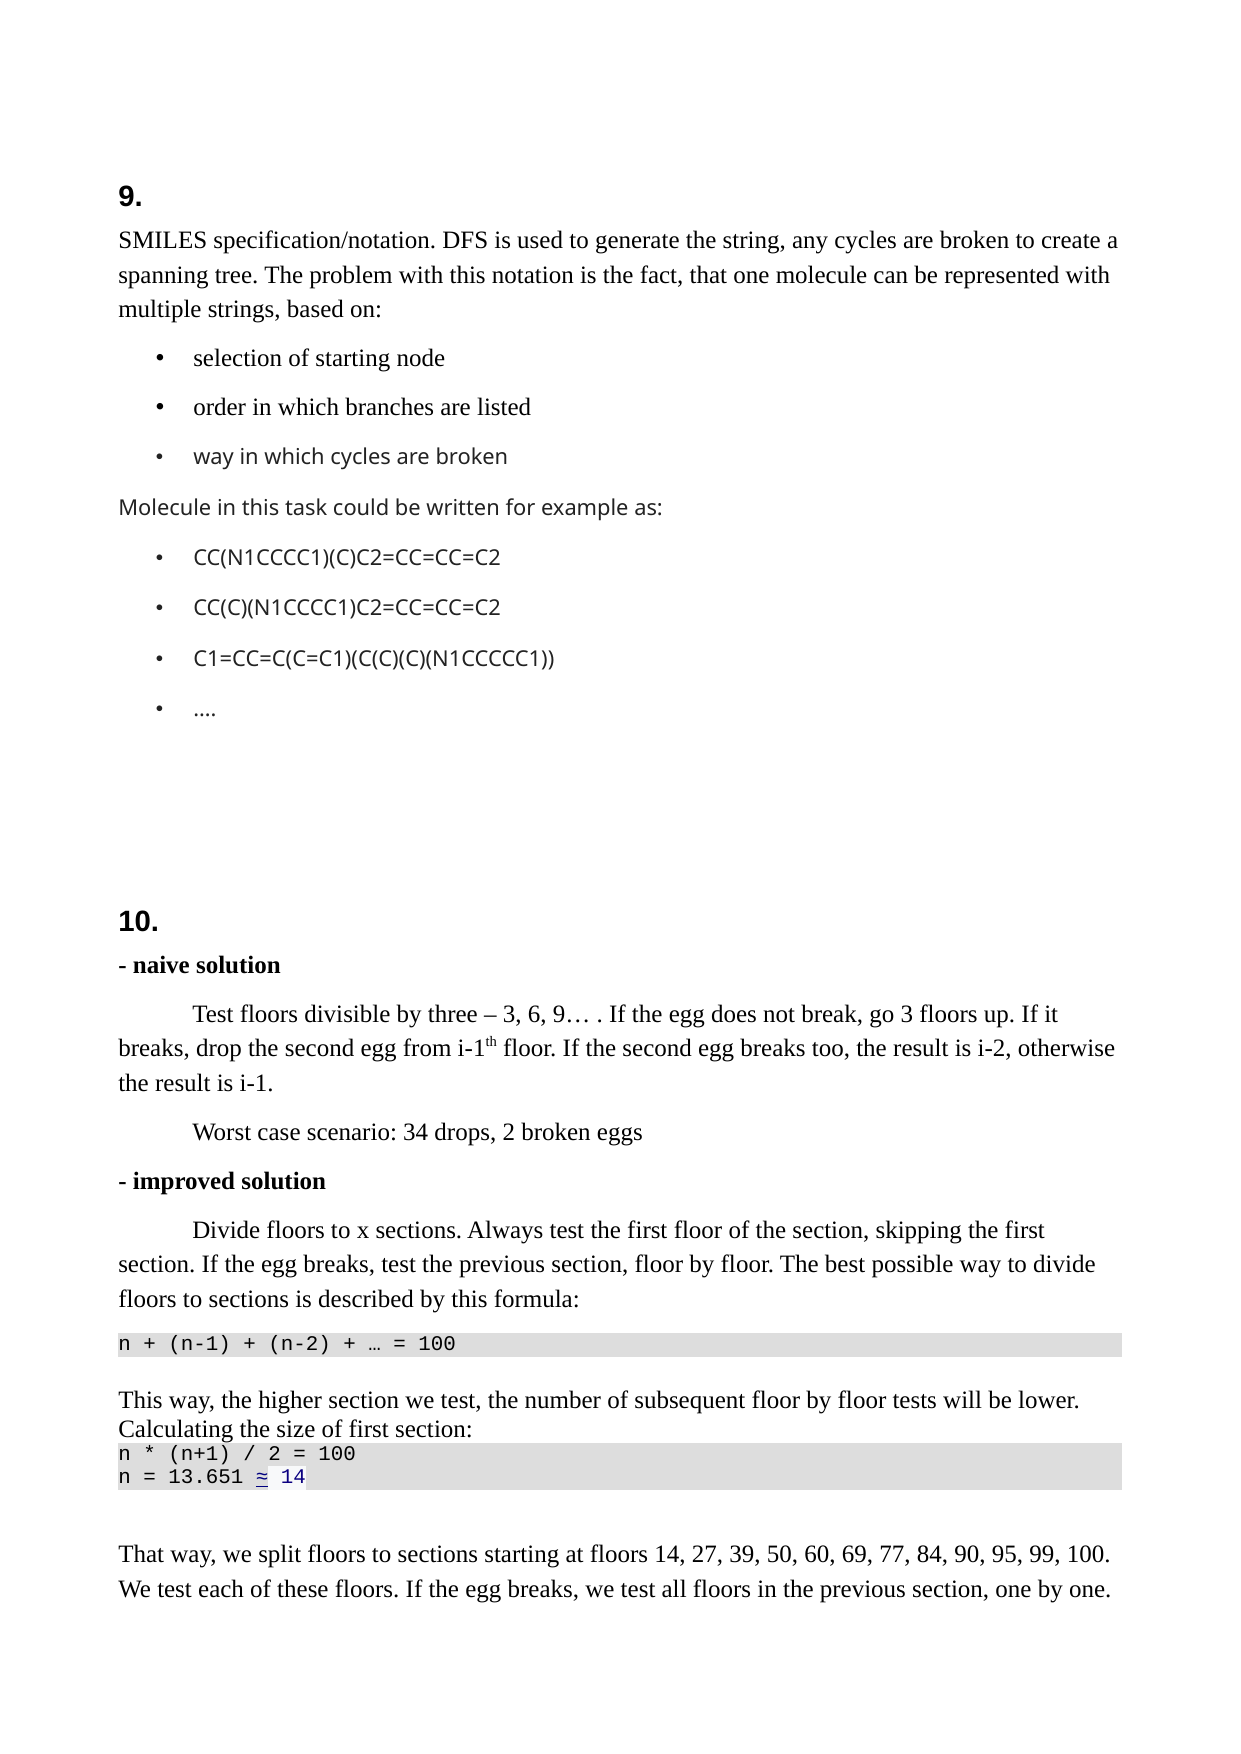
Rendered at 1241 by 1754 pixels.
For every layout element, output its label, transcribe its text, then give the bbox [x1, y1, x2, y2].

text Molecule in this task could be written for example as: [118, 492, 1122, 521]
list CC(C)(N1CCCC1)C2=CC=CC=C2 [156, 592, 1122, 622]
list C1=CC=C(C=C1)(C(C)(C)(N1CCCCC1)) [156, 643, 1122, 672]
text n + (n-1) + (n-2) + … = 100 [118, 1333, 1122, 1357]
text n = 13.651 ≈ 14 [118, 1466, 1122, 1490]
list order in which branches are listed [156, 392, 1122, 421]
text That way, we split floors to sections starting at floors 14, 27, 39, 50, 60, 69, 77, 84, 90, 95, 99, 100. We test each of these floors. If the egg breaks, we test all floors in the previous section, one by one. [118, 1539, 1122, 1602]
text n * (n+1) / 2 = 100 [118, 1443, 1122, 1466]
text This way, the higher section we test, the number of subsequent floor by floor tests will be lower. Calculating the size of first section: [118, 1385, 1122, 1443]
text - naive solution [118, 950, 1122, 978]
text Worst case scenario: 34 drops, 2 broken eggs [118, 1117, 1122, 1146]
list way in which cycles are broken [156, 441, 1122, 471]
text SMILES specification/notation. DFS is used to generate the string, any cycles are broken to create a spanning tree. The problem with this notation is the fact, that one molecule can be represented with multiple strings, based on: [118, 225, 1122, 323]
text - improved solution [118, 1166, 1122, 1194]
text Divide floors to x sections. Always test the first floor of the section, skipping the first section. If the egg breaks, test the previous section, floor by floor. The best possible way to divide floors to sections is described by this formula: [118, 1215, 1122, 1313]
list CC(N1CCCC1)(C)C2=CC=CC=C2 [156, 542, 1122, 572]
text Test floors divisible by three – 3, 6, 9… . If the egg does not break, go 3 floors up. If it breaks, drop the second egg from i-1th floor. If the second egg breaks too, the result is i-2, otherwise the result is i-1. [118, 999, 1122, 1096]
subtitle 9. [118, 179, 1122, 213]
list …. [156, 693, 1122, 723]
subtitle 10. [118, 903, 1122, 937]
list selection of starting node [156, 343, 1122, 372]
